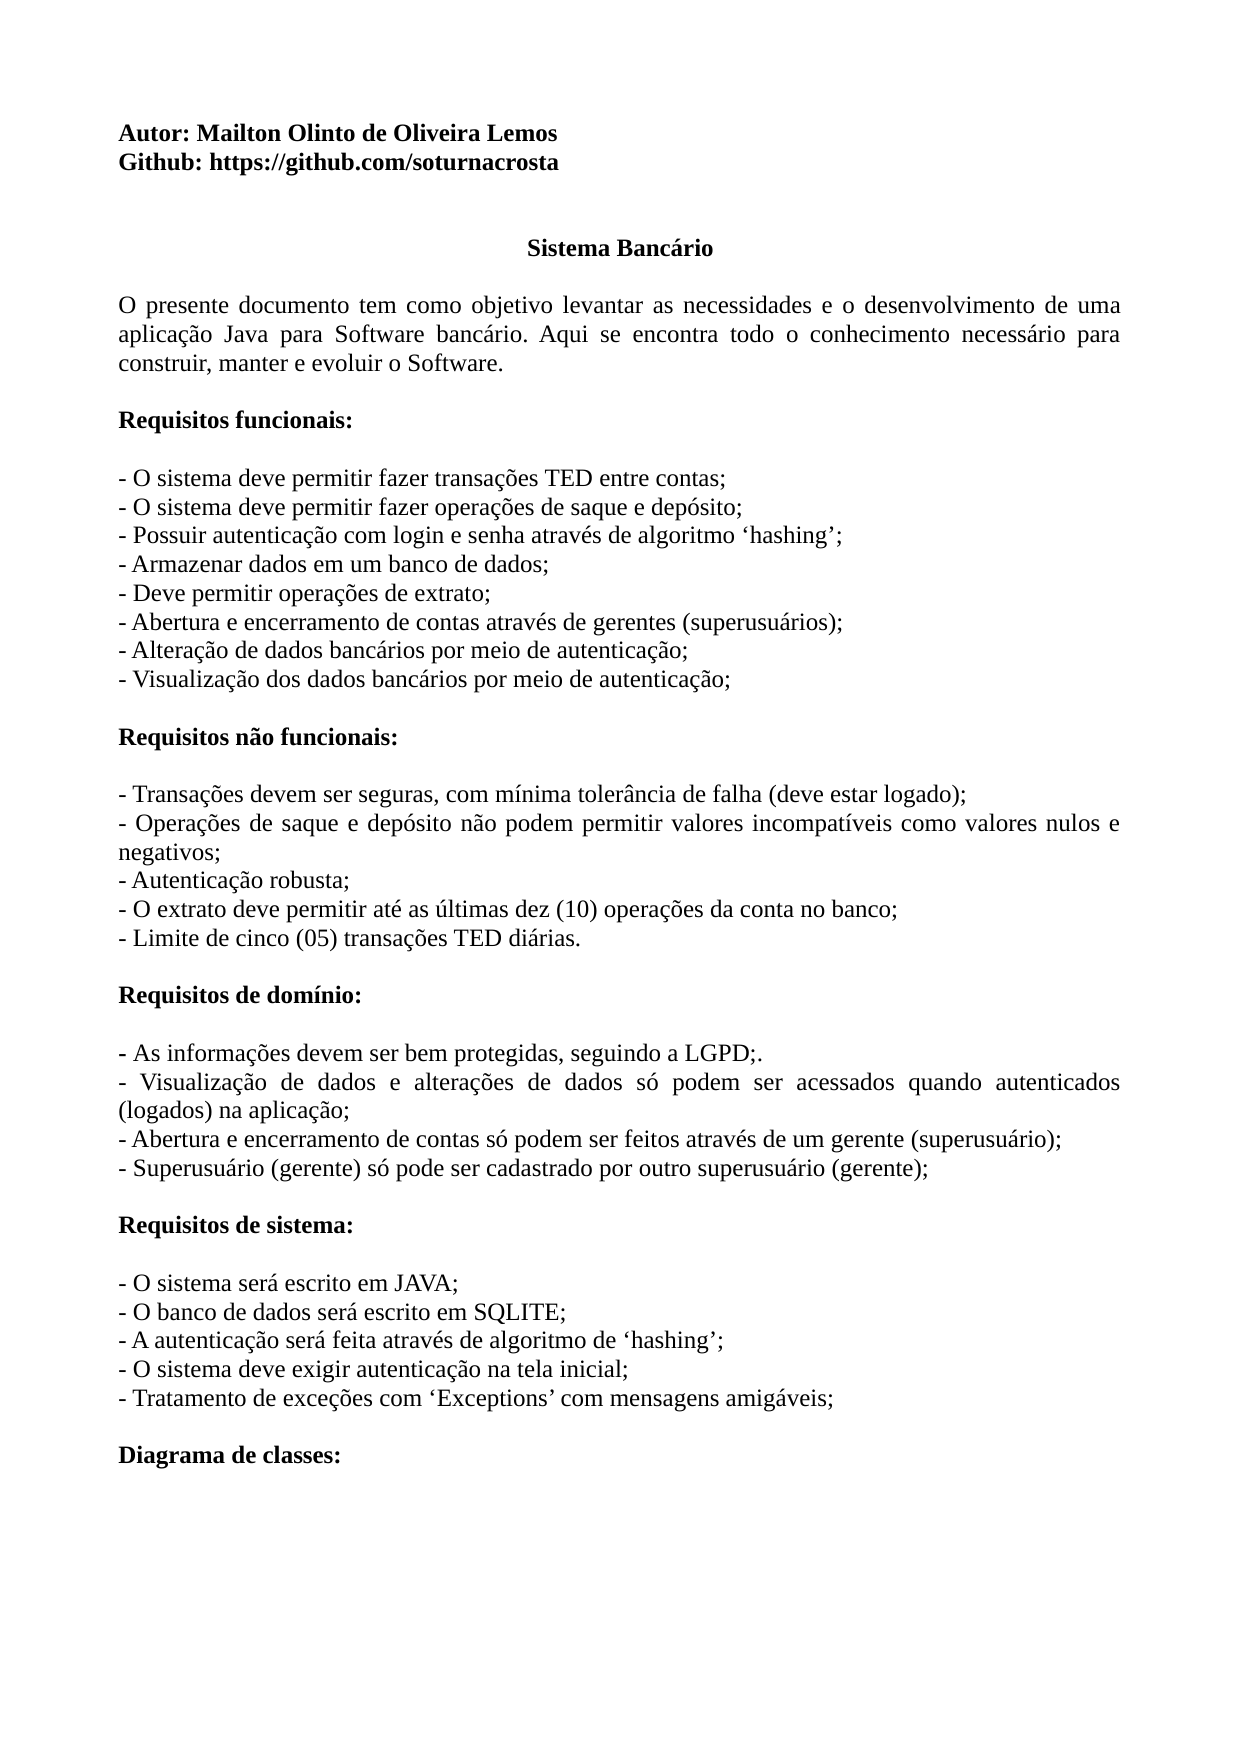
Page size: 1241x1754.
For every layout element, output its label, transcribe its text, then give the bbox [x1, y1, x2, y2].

text - A autenticação será feita através de algoritmo de ‘hashing’; [118, 1326, 1122, 1354]
text Github: https://github.com/soturnacrosta [118, 147, 1122, 176]
text - As informações devem ser bem protegidas, seguindo a LGPD;. [118, 1038, 1122, 1067]
text - O sistema deve exigir autenticação na tela inicial; [118, 1354, 1122, 1383]
text Diagrama de classes: [118, 1441, 1122, 1469]
text Requisitos funcionais: [118, 406, 1122, 434]
text Sistema Bancário [118, 233, 1122, 262]
text - Tratamento de exceções com ‘Exceptions’ com mensagens amigáveis; [118, 1383, 1122, 1412]
text - Deve permitir operações de extrato; [118, 578, 1122, 607]
text - Superusuário (gerente) só pode ser cadastrado por outro superusuário (gerente); [118, 1153, 1122, 1182]
text Autor: Mailton Olinto de Oliveira Lemos [118, 118, 1122, 147]
text - Abertura e encerramento de contas através de gerentes (superusuários); [118, 607, 1122, 636]
text - O sistema será escrito em JAVA; [118, 1268, 1122, 1297]
text - Transações devem ser seguras, com mínima tolerância de falha (deve estar logado); [118, 779, 1122, 808]
text Requisitos não funcionais: [118, 722, 1122, 751]
text - O sistema deve permitir fazer operações de saque e depósito; [118, 492, 1122, 521]
text - O extrato deve permitir até as últimas dez (10) operações da conta no banco; [118, 894, 1122, 923]
text - O sistema deve permitir fazer transações TED entre contas; [118, 463, 1122, 492]
text - Armazenar dados em um banco de dados; [118, 549, 1122, 578]
text - Autenticação robusta; [118, 866, 1122, 894]
text Requisitos de sistema: [118, 1211, 1122, 1239]
text - Limite de cinco (05) transações TED diárias. [118, 923, 1122, 952]
text - Visualização dos dados bancários por meio de autenticação; [118, 664, 1122, 693]
text Requisitos de domínio: [118, 981, 1122, 1009]
text - Operações de saque e depósito não podem permitir valores incompatíveis como valores nulos e negativos; [118, 808, 1122, 866]
text O presente documento tem como objetivo levantar as necessidades e o desenvolvimento de uma aplicação Java para Software bancário. Aqui se encontra todo o conhecimento necessário para construir, manter e evoluir o Software. [118, 291, 1122, 377]
text - Alteração de dados bancários por meio de autenticação; [118, 636, 1122, 664]
text - Abertura e encerramento de contas só podem ser feitos através de um gerente (superusuário); [118, 1124, 1122, 1153]
text - Possuir autenticação com login e senha através de algoritmo ‘hashing’; [118, 521, 1122, 549]
text - Visualização de dados e alterações de dados só podem ser acessados quando autenticados (logados) na aplicação; [118, 1067, 1122, 1124]
text - O banco de dados será escrito em SQLITE; [118, 1297, 1122, 1326]
